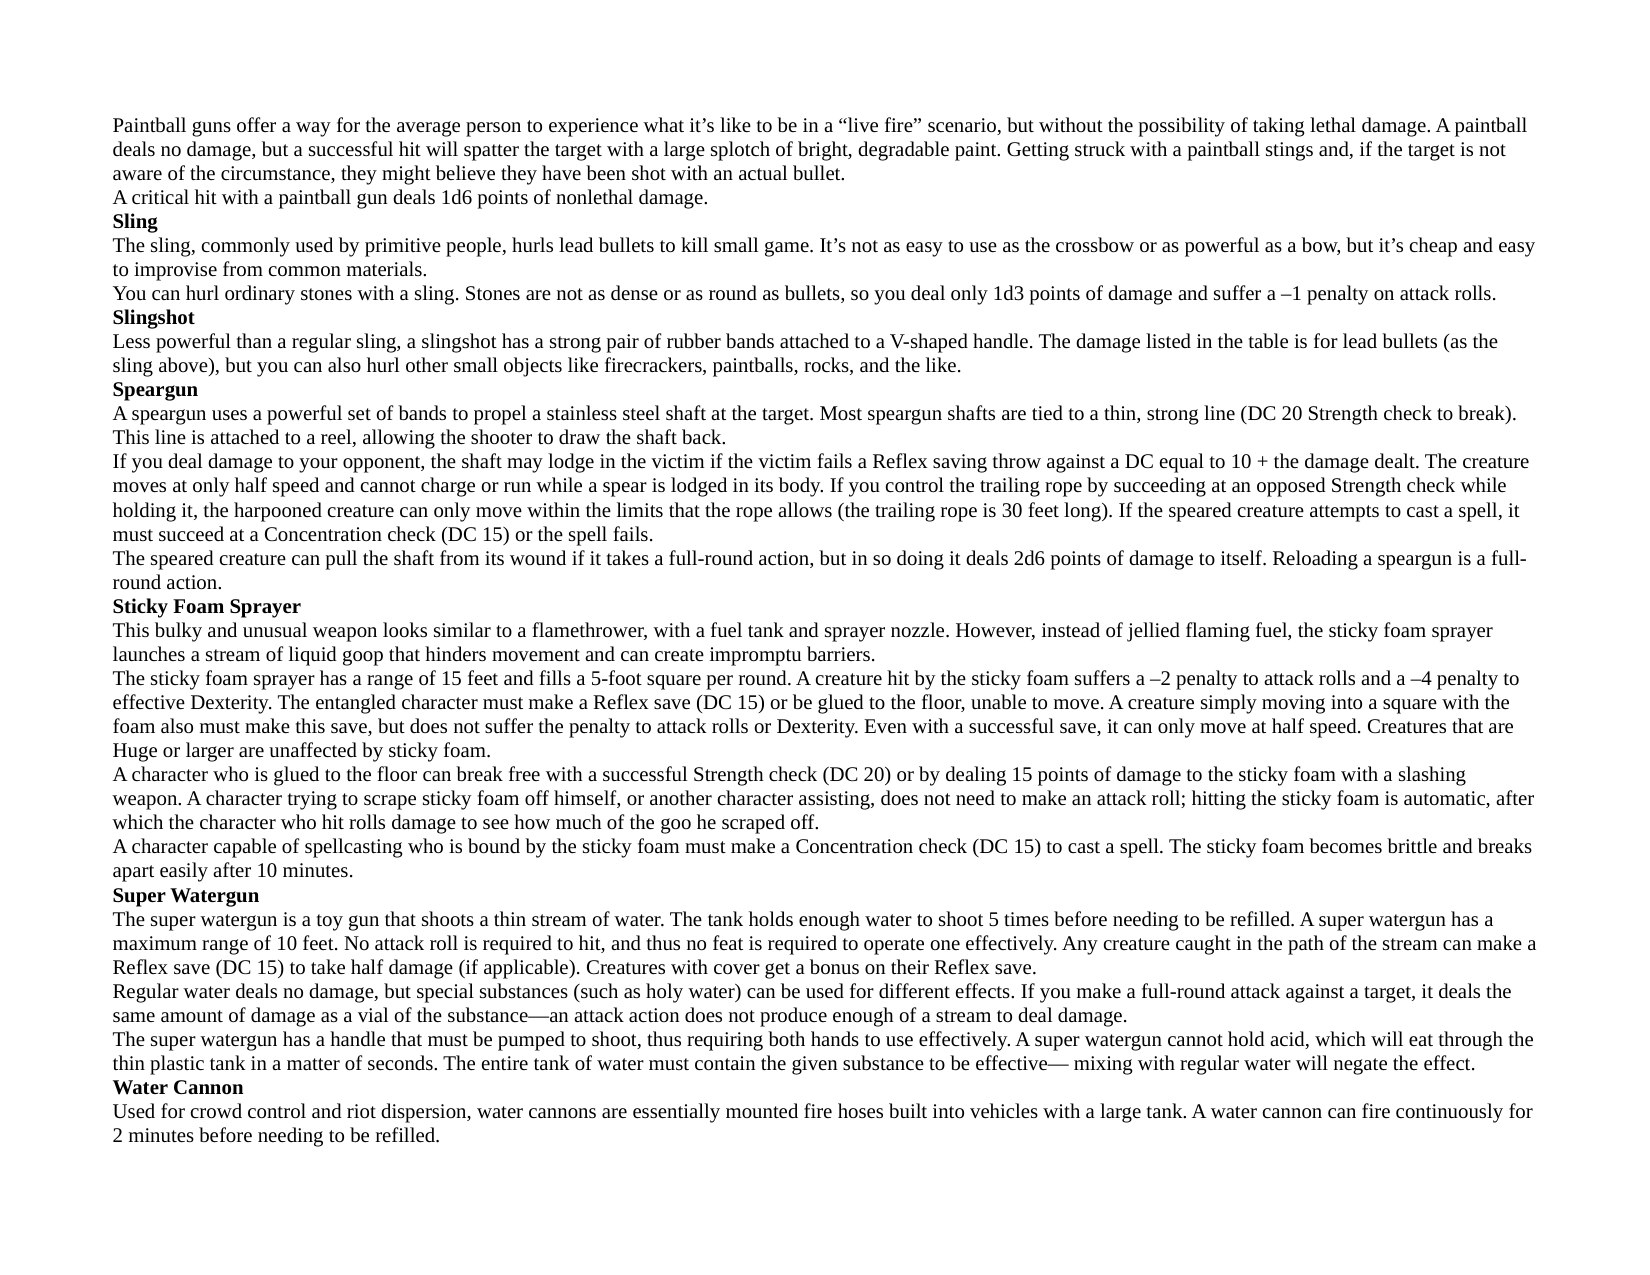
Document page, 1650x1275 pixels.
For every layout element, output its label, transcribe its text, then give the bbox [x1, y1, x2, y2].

text If you deal damage to your opponent, the shaft may lodge in the victim if the victim fails a Reflex saving throw against a DC equal to 10 + the damage dealt. The creature moves at only half speed and cannot charge or run while a spear is lodged in its body. If you control the trailing rope by succeeding at an opposed Strength check while holding it, the harpooned creature can only move within the limits that the rope allows (the trailing rope is 30 feet long). If the speared creature attempts to cast a spell, it must succeed at a Concentration check (DC 15) or the spell fails. [112, 449, 1537, 546]
text A critical hit with a paintball gun deals 1d6 points of nonlethal damage. [112, 185, 1537, 209]
text Water Cannon [112, 1075, 1537, 1099]
text The sling, commonly used by primitive people, hurls lead bullets to kill small game. It’s not as easy to use as the crossbow or as powerful as a bow, but it’s cheap and easy to improvise from common materials. [112, 233, 1537, 281]
text You can hurl ordinary stones with a sling. Stones are not as dense or as round as bullets, so you deal only 1d3 points of damage and suffer a –1 penalty on attack rolls. [112, 281, 1537, 305]
text Used for crowd control and riot dispersion, water cannons are essentially mounted fire hoses built into vehicles with a large tank. A water cannon can fire continuously for 2 minutes before needing to be refilled. [112, 1099, 1537, 1147]
text A character who is glued to the floor can break free with a successful Strength check (DC 20) or by dealing 15 points of damage to the sticky foam with a slashing weapon. A character trying to scrape sticky foam off himself, or another character assisting, does not need to make an attack roll; hitting the sticky foam is automatic, after which the character who hit rolls damage to see how much of the goo he scraped off. [112, 762, 1537, 834]
text Speargun [112, 377, 1537, 401]
text Super Watergun [112, 882, 1537, 907]
text The speared creature can pull the shaft from its wound if it takes a full-round action, but in so doing it deals 2d6 points of damage to itself. Reloading a speargun is a full-round action. [112, 546, 1537, 594]
text The sticky foam sprayer has a range of 15 feet and fills a 5-foot square per round. A creature hit by the sticky foam suffers a –2 penalty to attack rolls and a –4 penalty to effective Dexterity. The entangled character must make a Reflex save (DC 15) or be glued to the floor, unable to move. A creature simply moving into a square with the foam also must make this save, but does not suffer the penalty to attack rolls or Dexterity. Even with a successful save, it can only move at half speed. Creatures that are Huge or larger are unaffected by sticky foam. [112, 666, 1537, 762]
text Less powerful than a regular sling, a slingshot has a strong pair of rubber bands attached to a V-shaped handle. The damage listed in the table is for lead bullets (as the sling above), but you can also hurl other small objects like firecrackers, paintballs, rocks, and the like. [112, 329, 1537, 377]
text Slingshot [112, 305, 1537, 329]
text Regular water deals no damage, but special substances (such as holy water) can be used for different effects. If you make a full-round attack against a target, it deals the same amount of damage as a vial of the substance—an attack action does not produce enough of a stream to deal damage. [112, 979, 1537, 1027]
text A character capable of spellcasting who is bound by the sticky foam must make a Concentration check (DC 15) to cast a spell. The sticky foam becomes brittle and breaks apart easily after 10 minutes. [112, 834, 1537, 882]
text Paintball guns offer a way for the average person to experience what it’s like to be in a “live fire” scenario, but without the possibility of taking lethal damage. A paintball deals no damage, but a successful hit will spatter the target with a large splotch of bright, degradable paint. Getting struck with a paintball stings and, if the target is not aware of the circumstance, they might believe they have been shot with an actual bullet. [112, 112, 1537, 185]
text Sticky Foam Sprayer [112, 594, 1537, 618]
text This bulky and unusual weapon looks similar to a flamethrower, with a fuel tank and sprayer nozzle. However, instead of jellied flaming fuel, the sticky foam sprayer launches a stream of liquid goop that hinders movement and can create impromptu barriers. [112, 618, 1537, 666]
text The super watergun has a handle that must be pumped to shoot, thus requiring both hands to use effectively. A super watergun cannot hold acid, which will eat through the thin plastic tank in a matter of seconds. The entire tank of water must contain the given substance to be effective— mixing with regular water will negate the effect. [112, 1027, 1537, 1075]
text A speargun uses a powerful set of bands to propel a stainless steel shaft at the target. Most speargun shafts are tied to a thin, strong line (DC 20 Strength check to break). This line is attached to a reel, allowing the shooter to draw the shaft back. [112, 401, 1537, 449]
text The super watergun is a toy gun that shoots a thin stream of water. The tank holds enough water to shoot 5 times before needing to be refilled. A super watergun has a maximum range of 10 feet. No attack roll is required to hit, and thus no feat is required to operate one effectively. Any creature caught in the path of the stream can make a Reflex save (DC 15) to take half damage (if applicable). Creatures with cover get a bonus on their Reflex save. [112, 907, 1537, 979]
text Sling [112, 209, 1537, 233]
